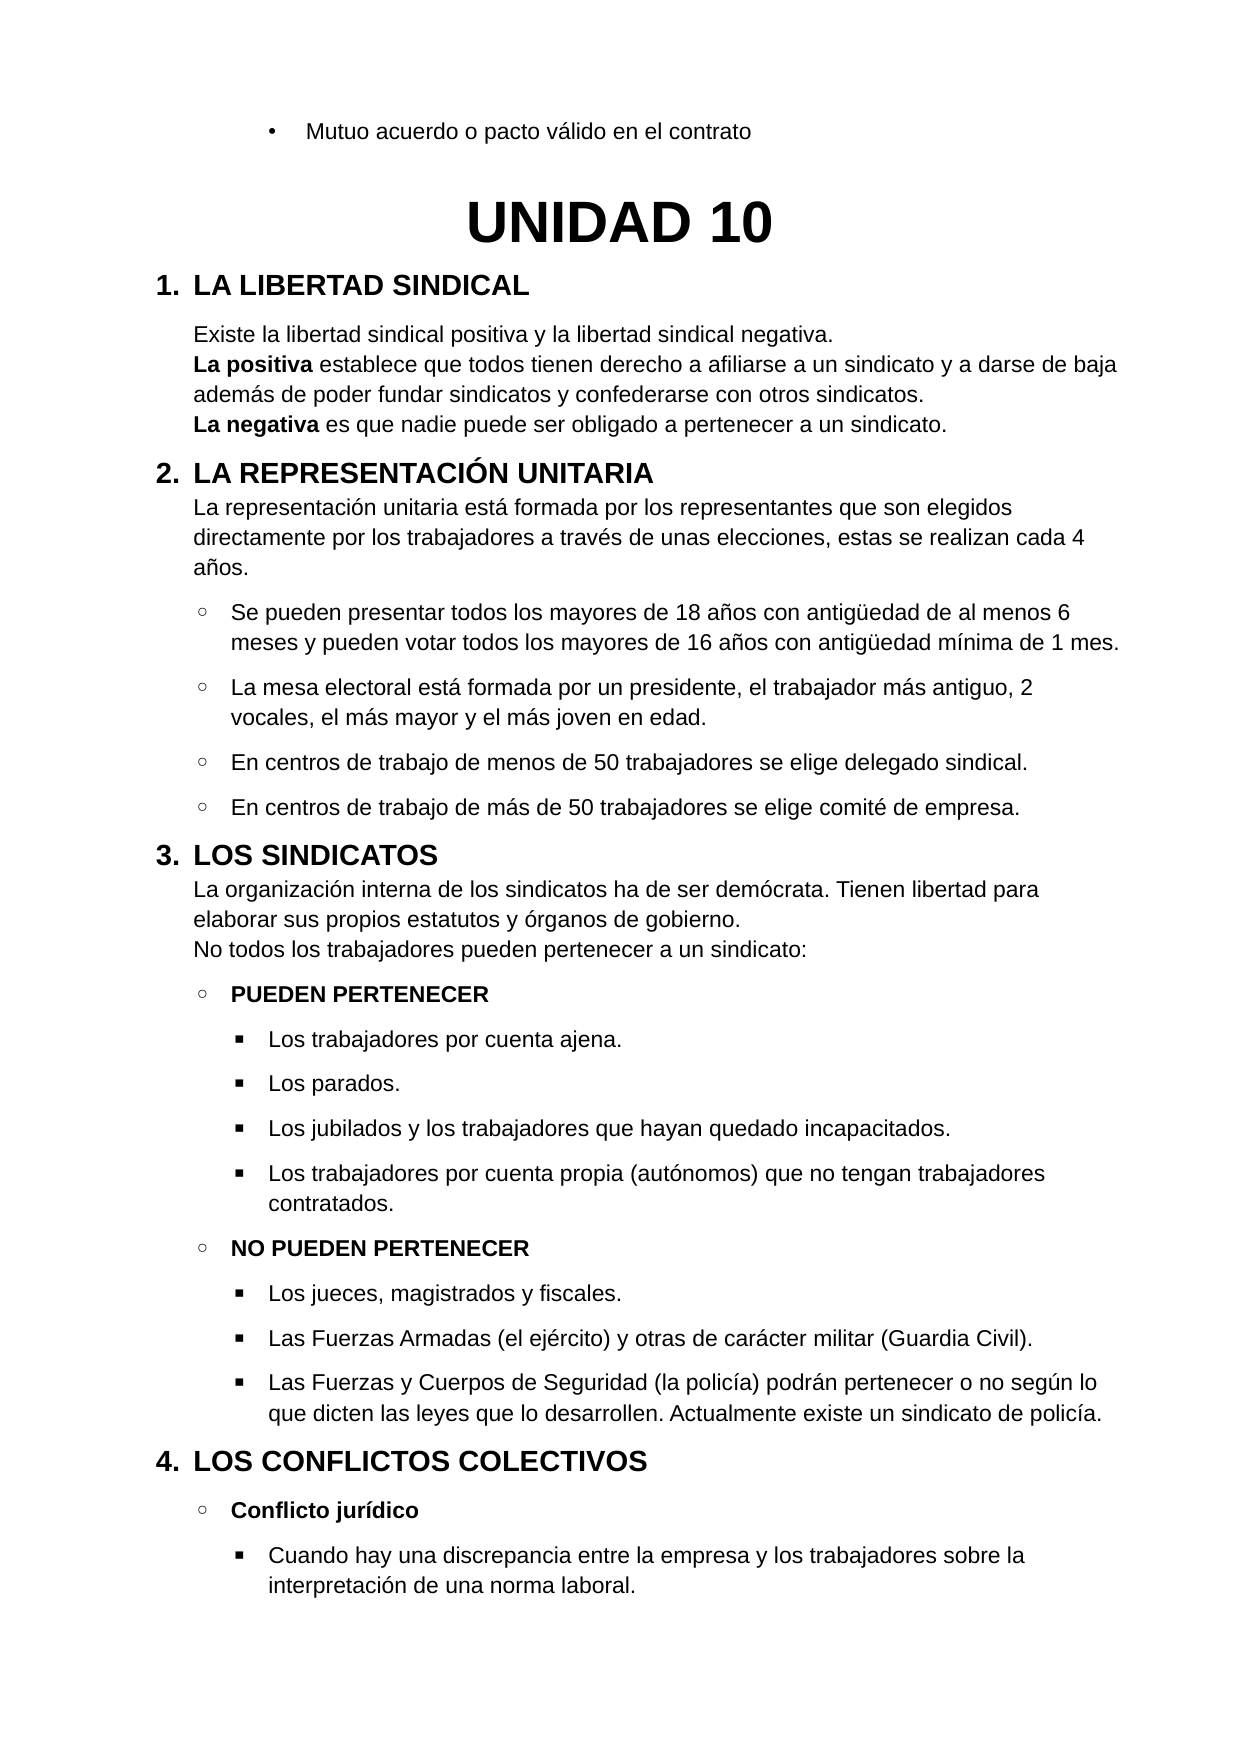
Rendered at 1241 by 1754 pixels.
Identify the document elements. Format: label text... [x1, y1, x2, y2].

list La mesa electoral está formada por un presidente, el trabajador más antiguo, 2 vocales, el más mayor y el más joven en edad. [193, 674, 1122, 730]
list Conflicto jurídico [193, 1497, 1122, 1524]
list PUEDEN PERTENECER [193, 981, 1122, 1007]
list NO PUEDEN PERTENECER [193, 1235, 1122, 1261]
list Se pueden presentar todos los mayores de 18 años con antigüedad de al menos 6 meses y pueden votar todos los mayores de 16 años con antigüedad mínima de 1 mes. [193, 599, 1122, 655]
title UNIDAD 10 [118, 188, 1122, 255]
list En centros de trabajo de más de 50 trabajadores se elige comité de empresa. [193, 793, 1122, 820]
list Los jueces, magistrados y fiscales. [231, 1280, 1122, 1306]
list Existe la libertad sindical positiva y la libertad sindical negativa. La positiva establece que todos tienen derecho a afiliarse a un sindicato y a darse de baja además de poder fundar sindicatos y confederarse con otros sindicatos. La negativa es que nadie puede ser obligado a pertenecer a un sindicato. [156, 321, 1122, 438]
list LA LIBERTAD SINDICAL [156, 267, 1122, 301]
list Los trabajadores por cuenta propia (autónomos) que no tengan trabajadores contratados. [231, 1160, 1122, 1217]
list Los trabajadores por cuenta ajena. [231, 1026, 1122, 1052]
list LOS CONFLICTOS COLECTIVOS [156, 1444, 1122, 1478]
list Las Fuerzas y Cuerpos de Seguridad (la policía) podrán pertenecer o no según lo que dicten las leyes que lo desarrollen. Actualmente existe un sindicato de policía. [231, 1369, 1122, 1426]
list En centros de trabajo de menos de 50 trabajadores se elige delegado sindical. [193, 749, 1122, 775]
list Los parados. [231, 1070, 1122, 1097]
list LOS SINDICATOS La organización interna de los sindicatos ha de ser demócrata. Tienen libertad para elaborar sus propios estatutos y órganos de gobierno. No todos los trabajadores pueden pertenecer a un sindicato: [156, 838, 1122, 962]
list Cuando hay una discrepancia entre la empresa y los trabajadores sobre la interpretación de una norma laboral. [231, 1542, 1122, 1599]
list Mutuo acuerdo o pacto válido en el contrato [268, 118, 1122, 144]
list Las Fuerzas Armadas (el ejército) y otras de carácter militar (Guardia Civil). [231, 1324, 1122, 1351]
list LA REPRESENTACIÓN UNITARIA La representación unitaria está formada por los representantes que son elegidos directamente por los trabajadores a través de unas elecciones, estas se realizan cada 4 años. [156, 456, 1122, 580]
list Los jubilados y los trabajadores que hayan quedado incapacitados. [231, 1115, 1122, 1142]
